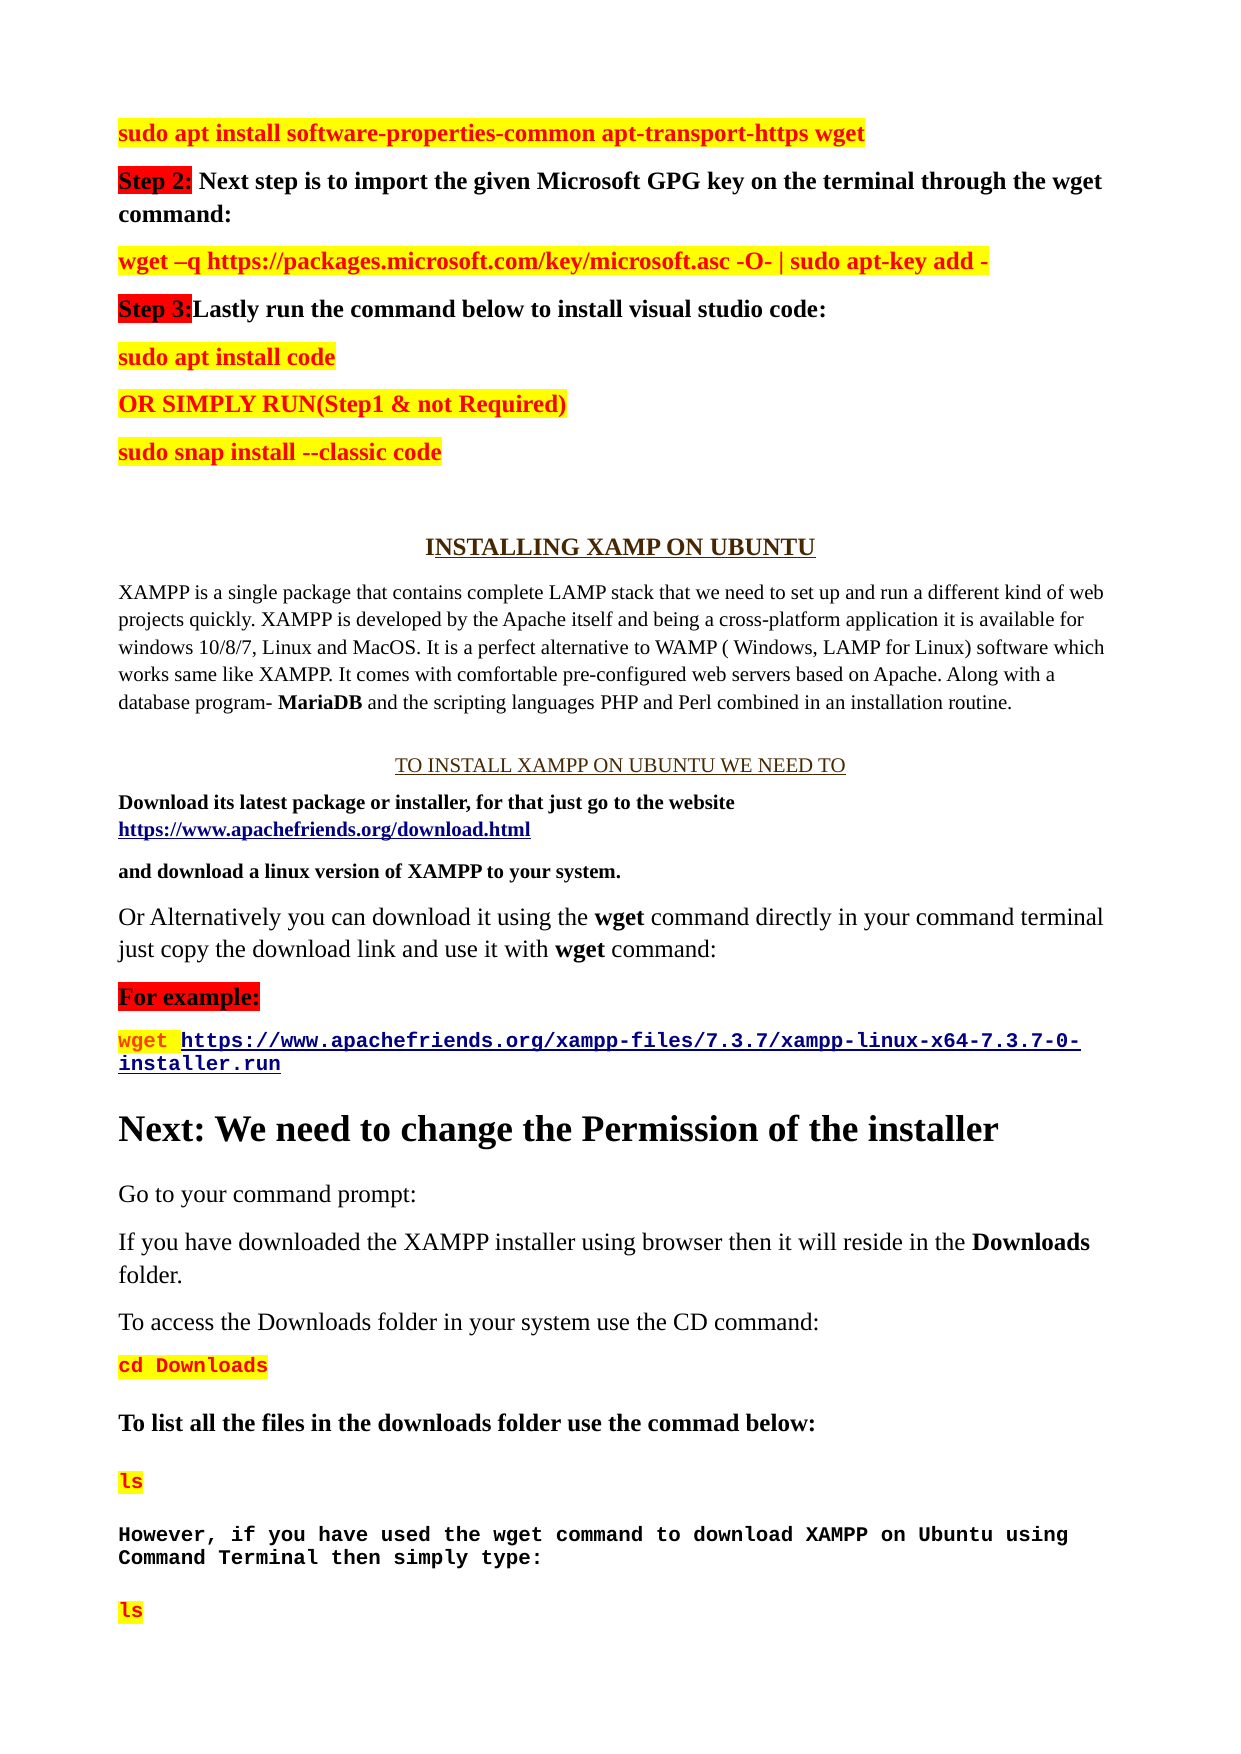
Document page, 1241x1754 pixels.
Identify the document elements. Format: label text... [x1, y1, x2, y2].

text Download its latest package or installer, for that just go to the website https://www.apachefriends.org/download.html [118, 789, 1122, 841]
text sudo apt install code [118, 342, 1122, 370]
text ls [118, 1601, 1122, 1624]
text Go to your command prompt: [118, 1179, 1122, 1208]
text sudo apt install software-properties-common apt-transport-https wget [118, 118, 1122, 147]
text XAMPP is a single package that contains complete LAMP stack that we need to set up and run a different kind of web projects quickly. XAMPP is developed by the Apache itself and being a cross-platform application it is available for windows 10/8/7, Linux and MacOS. It is a perfect alternative to WAMP ( Windows, LAMP for Linux) software which works same like XAMPP. It comes with comfortable pre-configured web servers based on Apache. Along with a database program- MariaDB and the scripting languages ​​PHP and Perl combined in an installation routine. [118, 579, 1122, 714]
text cd Downloads [118, 1355, 1122, 1379]
text wget https://www.apachefriends.org/xampp-files/7.3.7/xampp-linux-x64-7.3.7-0-installer.run [118, 1030, 1122, 1077]
text Step 2: Next step is to import the given Microsoft GPG key on the terminal through the wget command: [118, 166, 1122, 227]
text Step 3:Lastly run the command below to install visual studio code: [118, 294, 1122, 323]
text To access the Downloads folder in your system use the CD command: [118, 1307, 1122, 1336]
text OR SIMPLY RUN(Step1 & not Required) [118, 389, 1122, 418]
subtitle TO INSTALL XAMPP ON UBUNTU WE NEED TO [118, 753, 1122, 777]
text sudo snap install --classic code [118, 437, 1122, 466]
text and download a linux version of XAMPP to your system. [118, 859, 1122, 883]
text To list all the files in the downloads folder use the commad below: [118, 1408, 1122, 1437]
subtitle Next: We need to change the Permission of the installer [118, 1107, 1122, 1150]
text ls [118, 1471, 1122, 1494]
text If you have downloaded the XAMPP installer using browser then it will reside in the Downloads folder. [118, 1227, 1122, 1288]
text wget –q https://packages.microsoft.com/key/microsoft.asc -O- | sudo apt-key add - [118, 246, 1122, 275]
text For example: [118, 982, 1122, 1011]
text INSTALLING XAMP ON UBUNTU [118, 532, 1122, 561]
text However, if you have used the wget command to download XAMPP on Ubuntu using Command Terminal then simply type: [118, 1524, 1122, 1571]
text Or Alternatively you can download it using the wget command directly in your command terminal just copy the download link and use it with wget command: [118, 902, 1122, 963]
